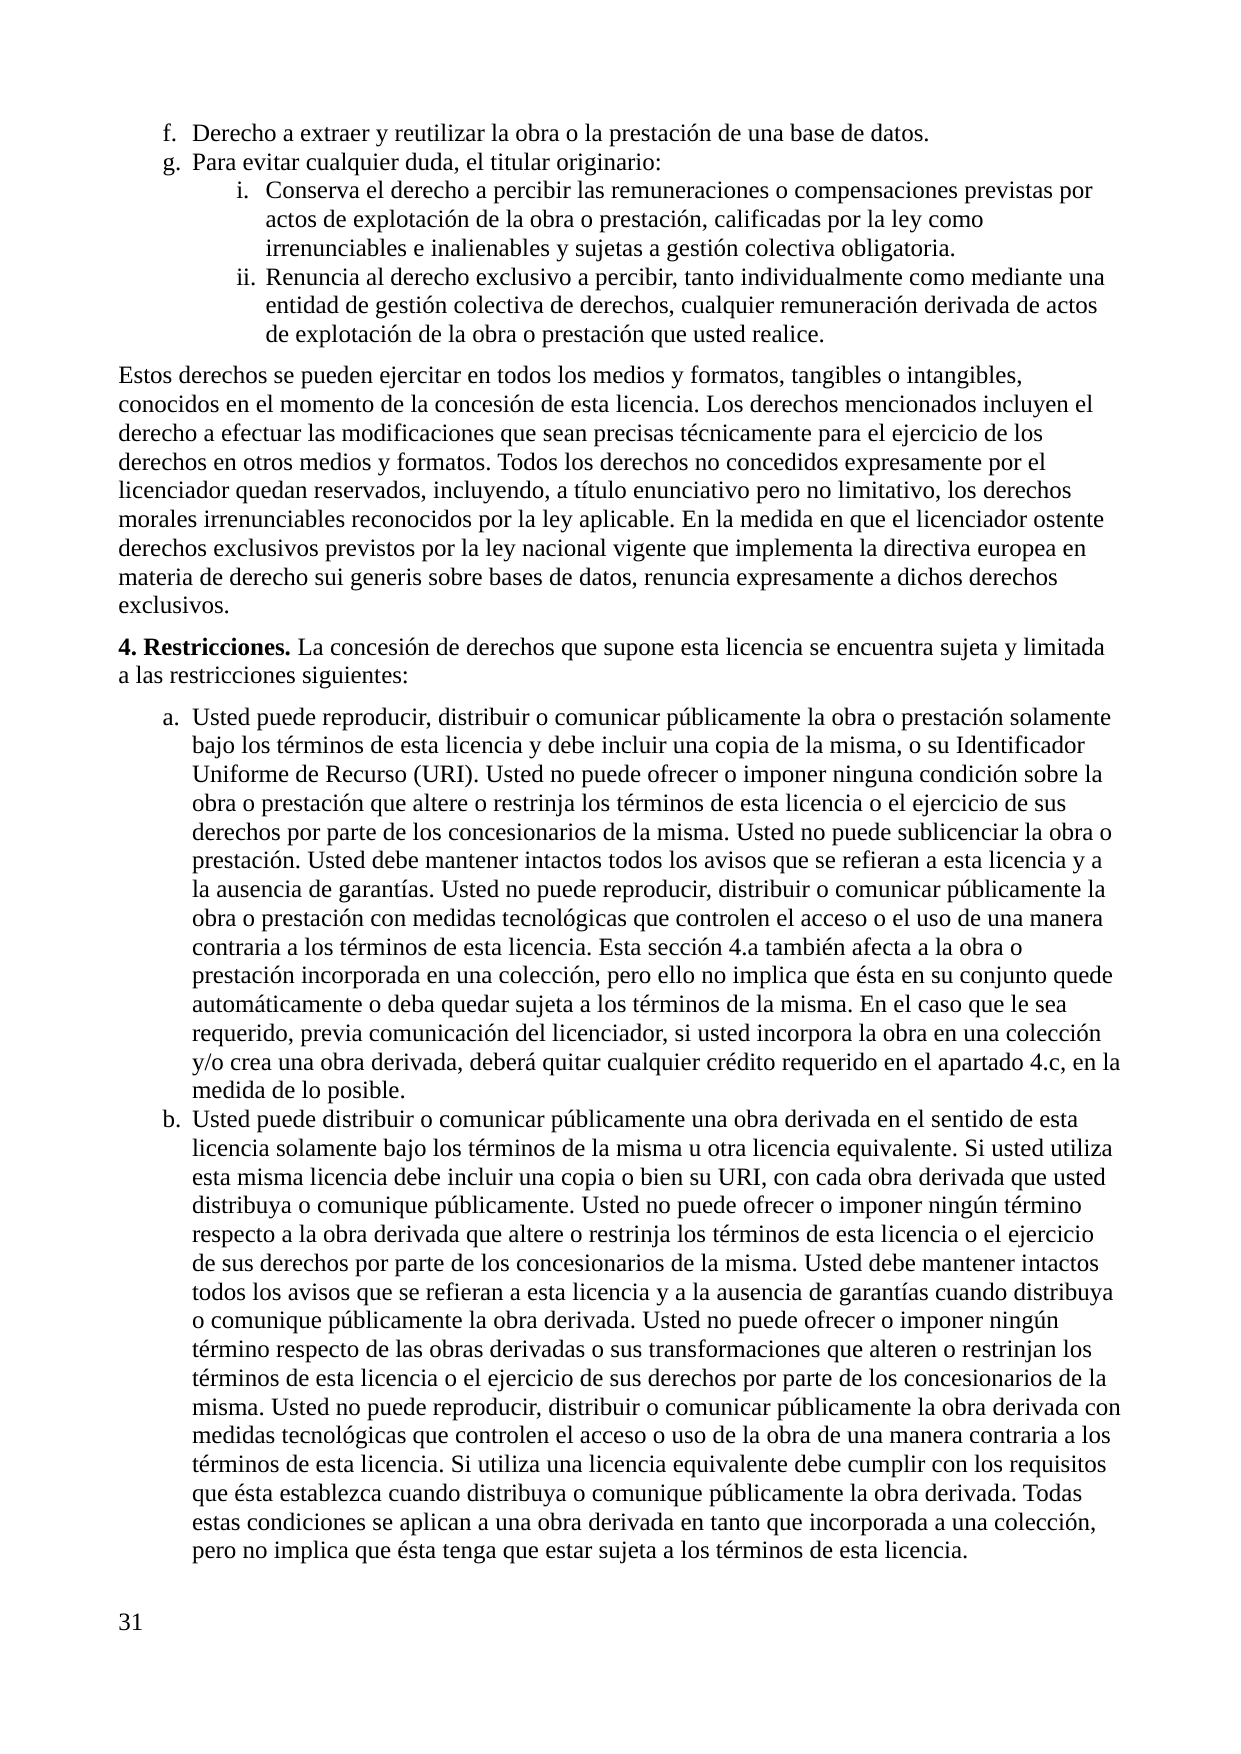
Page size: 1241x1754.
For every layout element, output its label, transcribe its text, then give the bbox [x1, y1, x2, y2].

list Usted puede distribuir o comunicar públicamente una obra derivada en el sentido de esta licencia solamente bajo los términos de la misma u otra licencia equivalente. Si usted utiliza esta misma licencia debe incluir una copia o bien su URI, con cada obra derivada que usted distribuya o comunique públicamente. Usted no puede ofrecer o imponer ningún término respecto a la obra derivada que altere o restrinja los términos de esta licencia o el ejercicio de sus derechos por parte de los concesionarios de la misma. Usted debe mantener intactos todos los avisos que se refieran a esta licencia y a la ausencia de garantías cuando distribuya o comunique públicamente la obra derivada. Usted no puede ofrecer o imponer ningún término respecto de las obras derivadas o sus transformaciones que alteren o restrinjan los términos de esta licencia o el ejercicio de sus derechos por parte de los concesionarios de la misma. Usted no puede reproducir, distribuir o comunicar públicamente la obra derivada con medidas tecnológicas que controlen el acceso o uso de la obra de una manera contraria a los términos de esta licencia. Si utiliza una licencia equivalente debe cumplir con los requisitos que ésta establezca cuando distribuya o comunique públicamente la obra derivada. Todas estas condiciones se aplican a una obra derivada en tanto que incorporada a una colección, pero no implica que ésta tenga que estar sujeta a los términos de esta licencia. [162, 1104, 1122, 1564]
list Conserva el derecho a percibir las remuneraciones o compensaciones previstas por actos de explotación de la obra o prestación, calificadas por la ley como irrenunciables e inalienables y sujetas a gestión colectiva obligatoria. [236, 176, 1122, 262]
text 4. Restricciones. La concesión de derechos que supone esta licencia se encuentra sujeta y limitada a las restricciones siguientes: [118, 632, 1122, 689]
list Para evitar cualquier duda, el titular originario: [162, 147, 1122, 176]
text Estos derechos se pueden ejercitar en todos los medios y formatos, tangibles o intangibles, conocidos en el momento de la concesión de esta licencia. Los derechos mencionados incluyen el derecho a efectuar las modificaciones que sean precisas técnicamente para el ejercicio de los derechos en otros medios y formatos. Todos los derechos no concedidos expresamente por el licenciador quedan reservados, incluyendo, a título enunciativo pero no limitativo, los derechos morales irrenunciables reconocidos por la ley aplicable. En la medida en que el licenciador ostente derechos exclusivos previstos por la ley nacional vigente que implementa la directiva europea en materia de derecho sui generis sobre bases de datos, renuncia expresamente a dichos derechos exclusivos. [118, 361, 1122, 619]
list Renuncia al derecho exclusivo a percibir, tanto individualmente como mediante una entidad de gestión colectiva de derechos, cualquier remuneración derivada de actos de explotación de la obra o prestación que usted realice. [236, 262, 1122, 348]
list Derecho a extraer y reutilizar la obra o la prestación de una base de datos. [162, 118, 1122, 147]
list Usted puede reproducir, distribuir o comunicar públicamente la obra o prestación solamente bajo los términos de esta licencia y debe incluir una copia de la misma, o su Identificador Uniforme de Recurso (URI). Usted no puede ofrecer o imponer ninguna condición sobre la obra o prestación que altere o restrinja los términos de esta licencia o el ejercicio de sus derechos por parte de los concesionarios de la misma. Usted no puede sublicenciar la obra o prestación. Usted debe mantener intactos todos los avisos que se refieran a esta licencia y a la ausencia de garantías. Usted no puede reproducir, distribuir o comunicar públicamente la obra o prestación con medidas tecnológicas que controlen el acceso o el uso de una manera contraria a los términos de esta licencia. Esta sección 4.a también afecta a la obra o prestación incorporada en una colección, pero ello no implica que ésta en su conjunto quede automáticamente o deba quedar sujeta a los términos de la misma. En el caso que le sea requerido, previa comunicación del licenciador, si usted incorpora la obra en una colección y/o crea una obra derivada, deberá quitar cualquier crédito requerido en el apartado 4.c, en la medida de lo posible. [162, 702, 1122, 1104]
